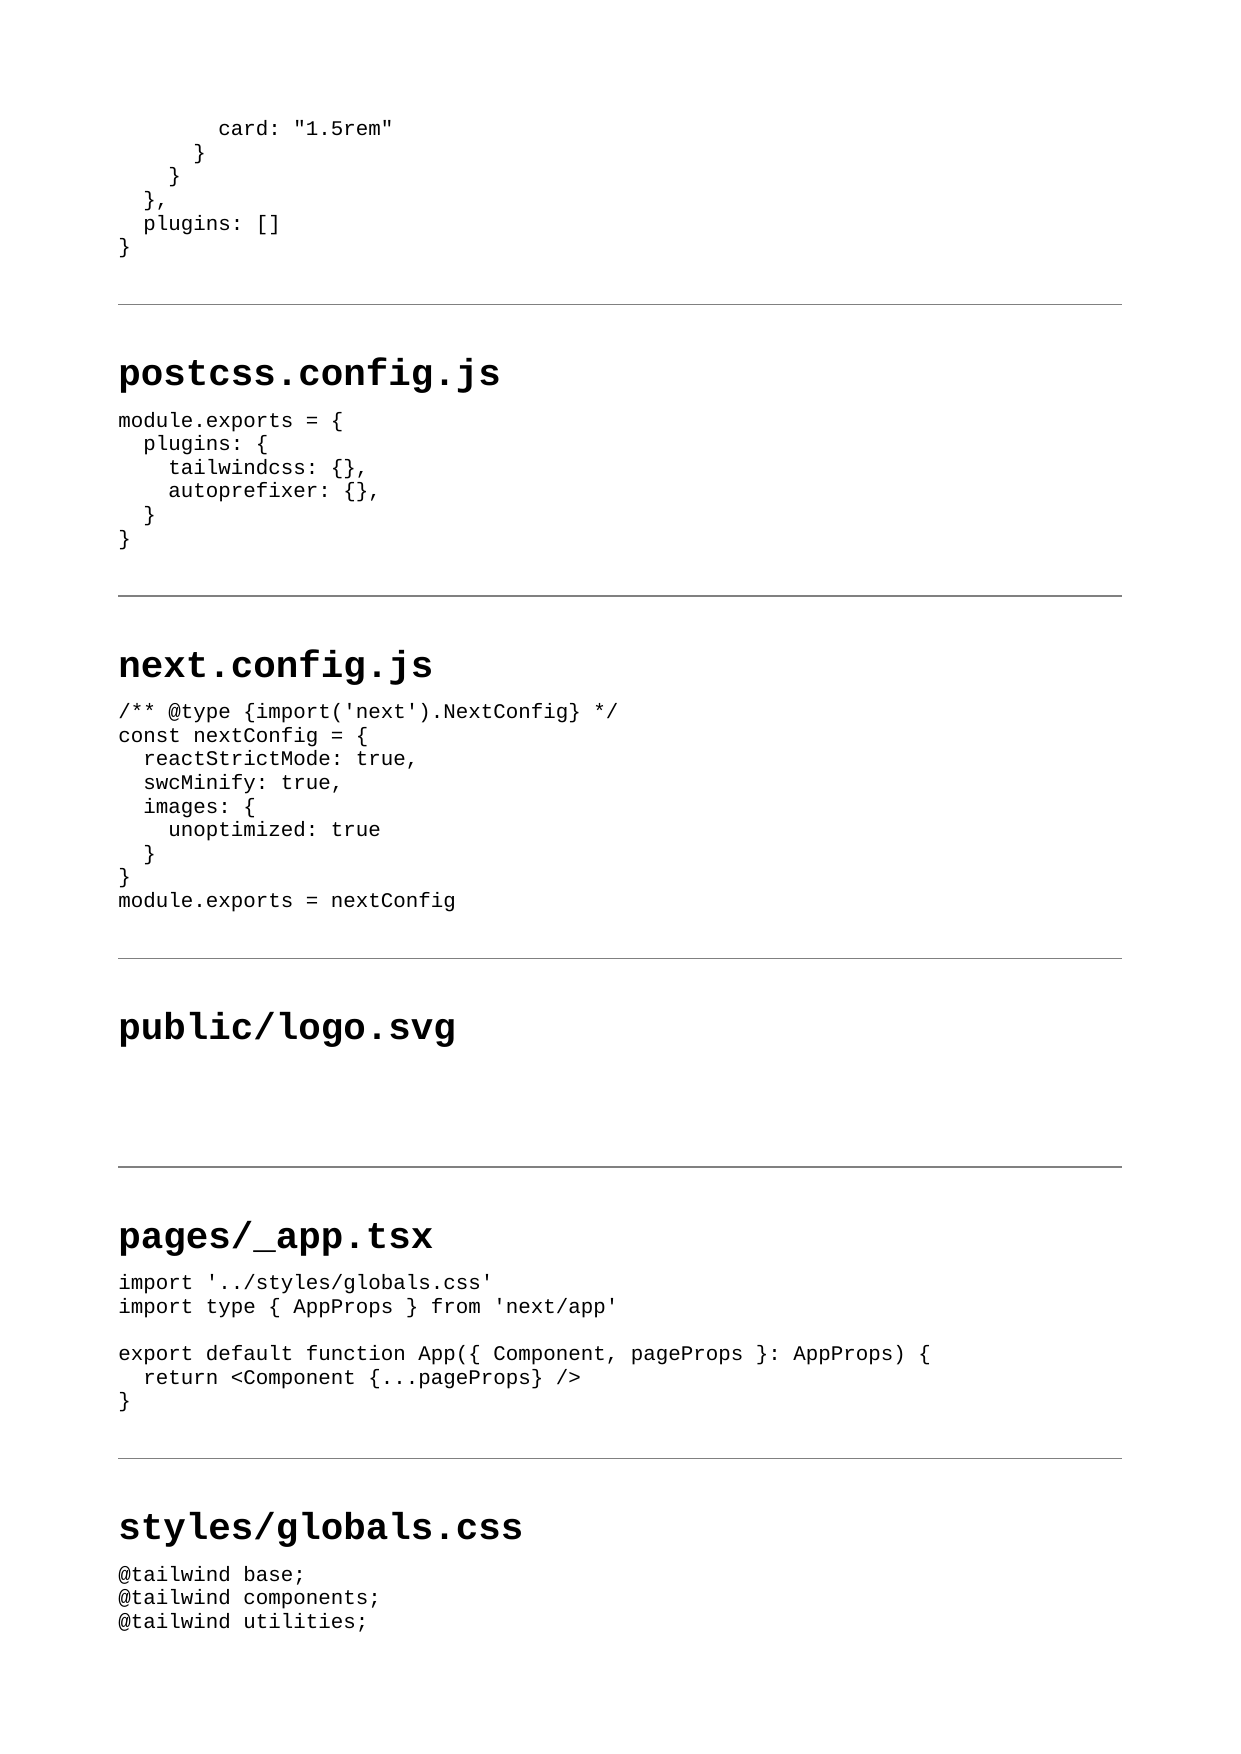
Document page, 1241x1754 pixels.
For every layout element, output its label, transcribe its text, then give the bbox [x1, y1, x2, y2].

text } [118, 843, 1122, 867]
subtitle pages/_app.tsx [118, 1217, 1122, 1259]
subtitle postcss.config.js [118, 354, 1122, 397]
text /** @type {import('next').NextConfig} */ [118, 701, 1122, 725]
text export default function App({ Component, pageProps }: AppProps) { [118, 1343, 1122, 1367]
text @tailwind utilities; [118, 1611, 1122, 1634]
text import type { AppProps } from 'next/app' [118, 1296, 1122, 1319]
text } [118, 528, 1122, 551]
text } [118, 142, 1122, 165]
text images: { [118, 796, 1122, 819]
text module.exports = { [118, 409, 1122, 433]
text } [118, 1390, 1122, 1414]
subtitle public/logo.svg [118, 1008, 1122, 1051]
text reactStrictMode: true, [118, 748, 1122, 772]
text }, [118, 189, 1122, 213]
text } [118, 236, 1122, 260]
text unoptimized: true [118, 819, 1122, 843]
text module.exports = nextConfig [118, 890, 1122, 914]
text @tailwind components; [118, 1587, 1122, 1611]
subtitle next.config.js [118, 646, 1122, 688]
text autoprefixer: {}, [118, 481, 1122, 504]
text plugins: { [118, 433, 1122, 457]
text const nextConfig = { [118, 725, 1122, 748]
text import '../styles/globals.css' [118, 1272, 1122, 1296]
text @tailwind base; [118, 1563, 1122, 1587]
text return <Component {...pageProps} /> [118, 1367, 1122, 1390]
text card: "1.5rem" [118, 118, 1122, 142]
text } [118, 504, 1122, 528]
text tailwindcss: {}, [118, 457, 1122, 481]
text swcMinify: true, [118, 772, 1122, 796]
text } [118, 165, 1122, 189]
subtitle styles/globals.css [118, 1508, 1122, 1551]
text } [118, 867, 1122, 890]
text plugins: [] [118, 213, 1122, 236]
